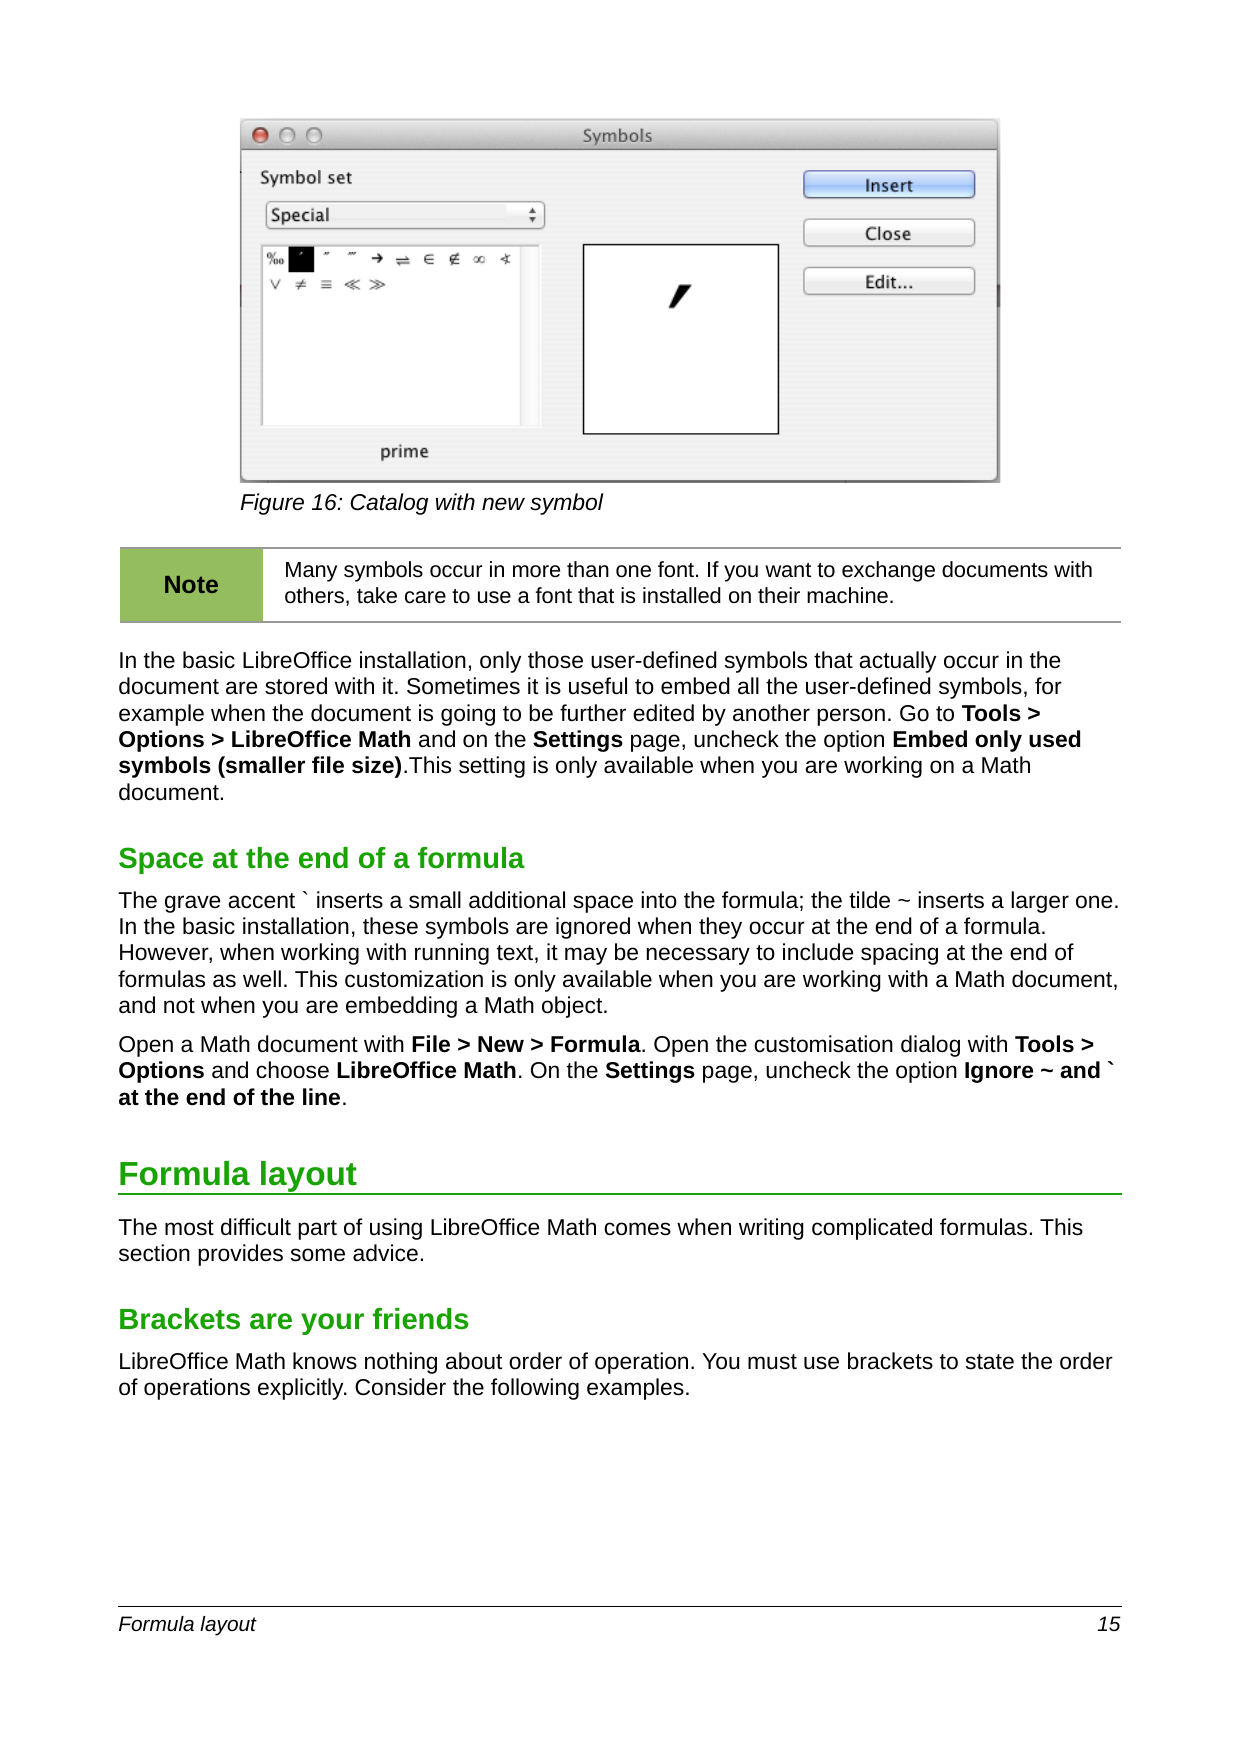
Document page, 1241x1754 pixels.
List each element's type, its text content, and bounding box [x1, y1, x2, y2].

text In the basic LibreOffice installation, only those user-defined symbols that actually occur in the document are stored with it. Sometimes it is useful to embed all the user-defined symbols, for example when the document is going to be further edited by another person. Go to Tools > Options > LibreOffice Math and on the Settings page, uncheck the option Embed only used symbols (smaller file size).This setting is only available when you are working on a Math document. [118, 647, 1122, 805]
picture [239, 118, 1001, 483]
text Figure 16: Catalog with new symbol [240, 489, 1000, 516]
text Open a Math document with File > New > Formula. Open the customisation dialog with Tools > Options and choose LibreOffice Math. On the Settings page, uncheck the option Ignore ~ and ` at the end of the line. [118, 1031, 1122, 1110]
text LibreOffice Math knows nothing about order of operation. You must use brackets to state the order of operations explicitly. Consider the following examples. [118, 1348, 1122, 1401]
table_header Note [120, 549, 263, 621]
subtitle Brackets are your friends [118, 1302, 1122, 1335]
text The grave accent ` inserts a small additional space into the formula; the tilde ~ inserts a larger one. In the basic installation, these symbols are ignored when they occur at the end of a formula. However, when working with running text, it may be necessary to include spacing at the end of formulas as well. This customization is only available when you are working with a Math document, and not when you are embedding a Math object. [118, 887, 1122, 1018]
table_header Many symbols occur in more than one font. If you want to exchange documents with others, take care to use a font that is installed on their machine. [263, 549, 1121, 621]
subtitle Formula layout [118, 1154, 1122, 1193]
subtitle Space at the end of a formula [118, 841, 1122, 874]
text The most difficult part of using LibreOffice Math comes when writing complicated formulas. This section provides some advice. [118, 1214, 1122, 1266]
